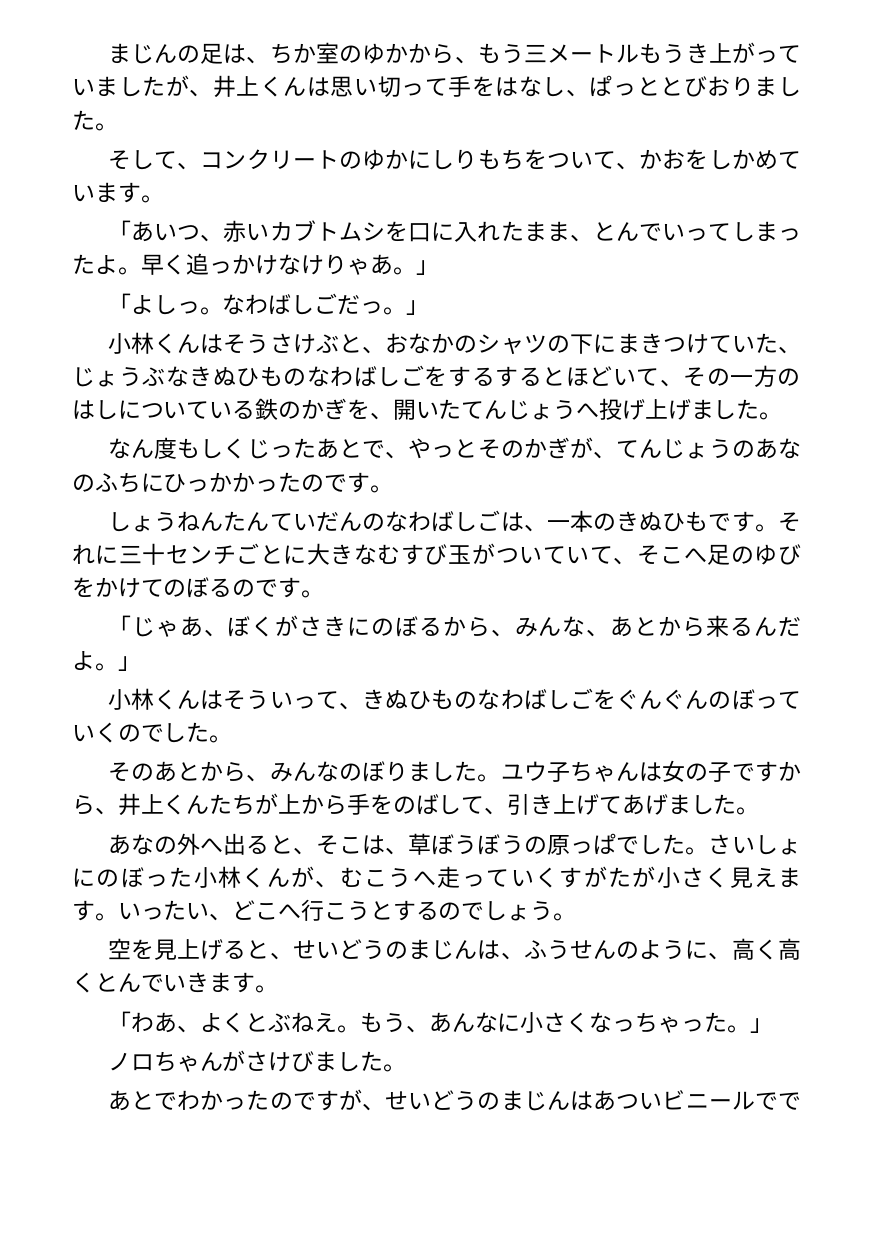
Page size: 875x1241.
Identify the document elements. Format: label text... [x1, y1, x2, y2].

text 空を見上げると、せいどうのまじんは、ふうせんのように、高く高くとんでいきます。 [72, 932, 802, 998]
text なん度もしくじったあとで、やっとそのかぎが、てんじょうのあなのふちにひっかかったのです。 [72, 431, 802, 498]
text そして、コンクリートのゆかにしりもちをついて、かおをしかめています。 [72, 142, 802, 208]
text ノロちゃんがさけびました。 [72, 1044, 802, 1077]
text 「じゃあ、ぼくがさきにのぼるから、みんな、あとから来るんだよ。」 [72, 609, 802, 676]
text 「よしっ。なわばしごだっ。」 [72, 286, 802, 320]
text 「わあ、よくとぶねえ。もう、あんなに小さくなっちゃった。」 [72, 1004, 802, 1038]
text しょうねんたんていだんのなわばしごは、一本のきぬひもです。それに三十センチごとに大きなむすび玉がついていて、そこへ足のゆびをかけてのぼるのです。 [72, 504, 802, 603]
text あなの外へ出ると、そこは、草ぼうぼうの原っぱでした。さいしょにのぼった小林くんが、むこうへ走っていくすがたが小さく見えます。いったい、どこへ行こうとするのでしょう。 [72, 826, 802, 926]
text 小林くんはそういって、きぬひものなわばしごをぐんぐんのぼっていくのでした。 [72, 682, 802, 748]
text まじんの足は、ちか室のゆかから、もう三メートルもうき上がっていましたが、井上くんは思い切って手をはなし、ぱっととびおりました。 [72, 36, 802, 136]
text 小林くんはそうさけぶと、おなかのシャツの下にまきつけていた、じょうぶなきぬひものなわばしごをするするとほどいて、その一方のはしについている鉄のかぎを、開いたてんじょうへ投げ上げました。 [72, 326, 802, 425]
text そのあとから、みんなのぼりました。ユウ子ちゃんは女の子ですから、井上くんたちが上から手をのばして、引き上げてあげました。 [72, 754, 802, 821]
text 「あいつ、赤いカブトムシを口に入れたまま、とんでいってしまったよ。早く追っかけなけりゃあ。」 [72, 214, 802, 281]
text あとでわかったのですが、せいどうのまじんはあついビニールでで [72, 1083, 802, 1116]
